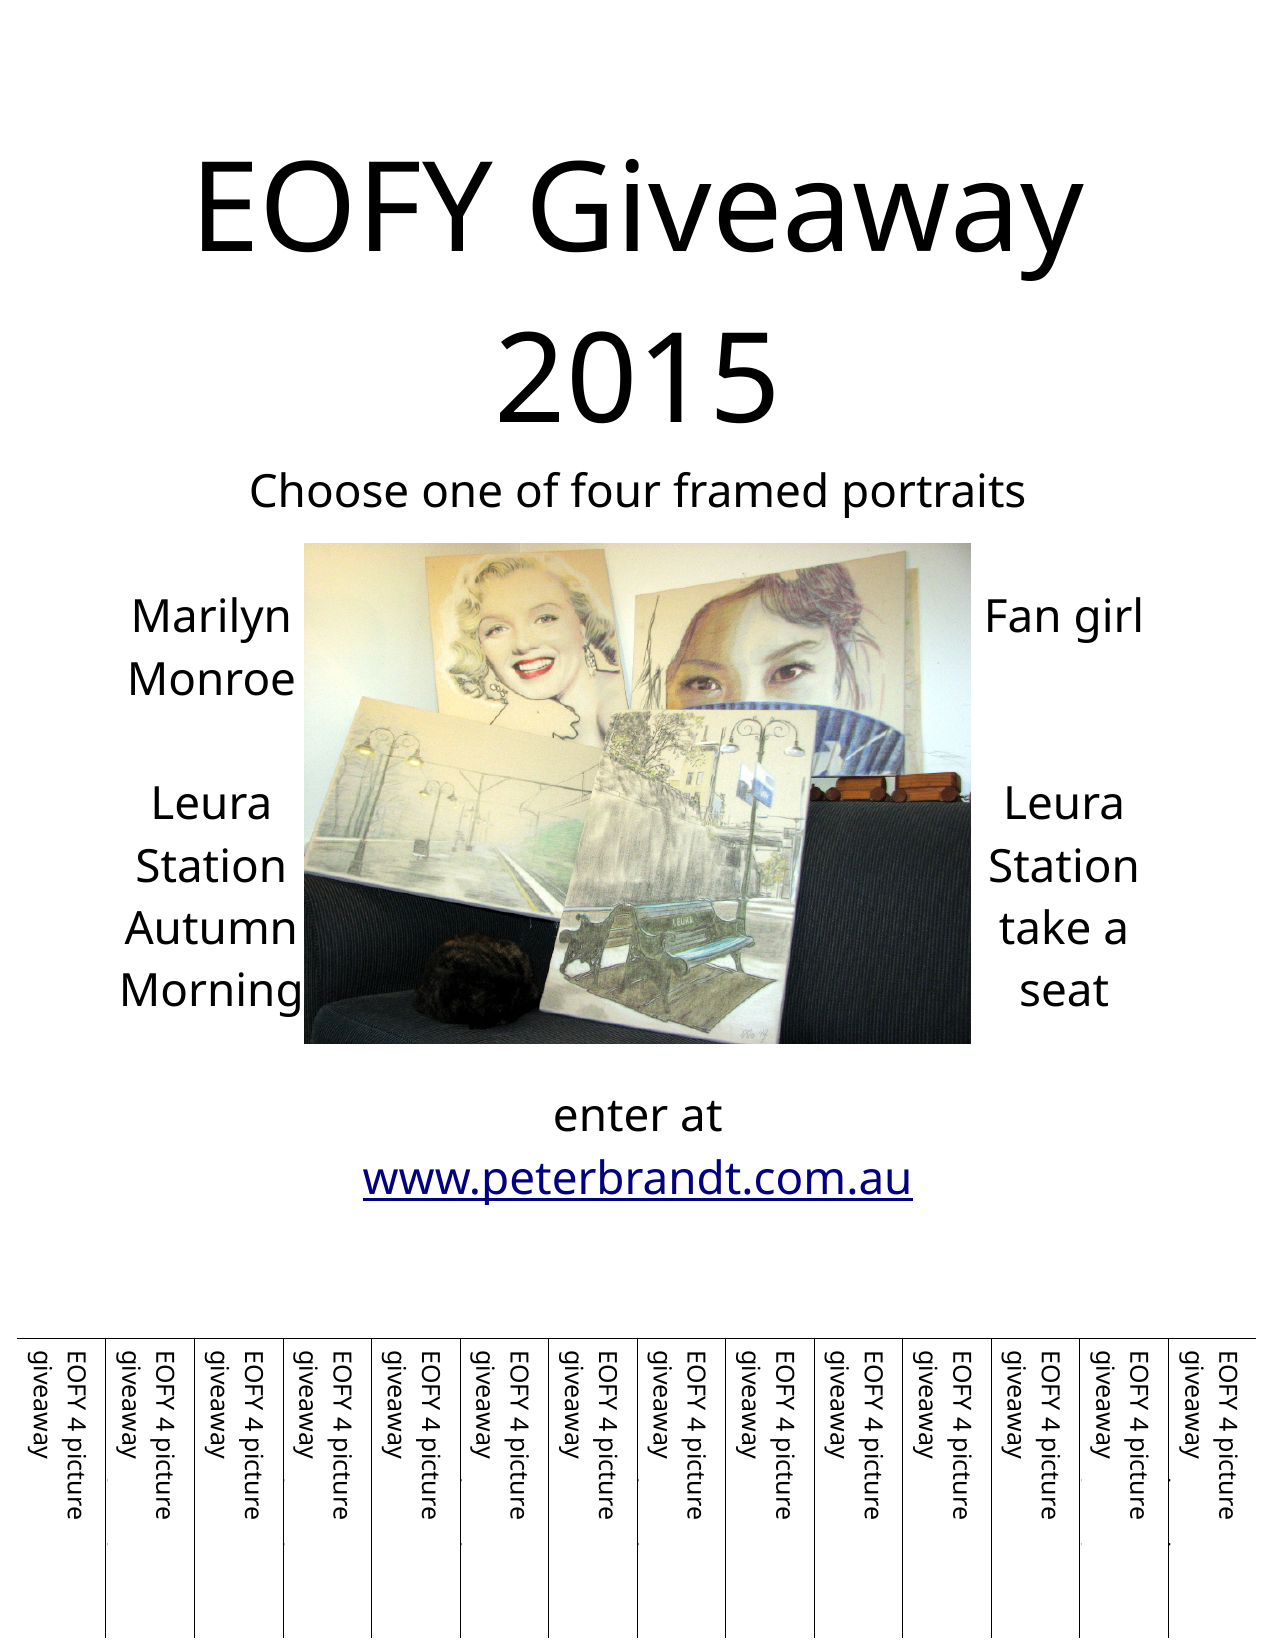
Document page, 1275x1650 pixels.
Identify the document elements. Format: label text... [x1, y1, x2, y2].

picture [304, 543, 971, 1044]
table_cell EOFY 4 picture giveaway www.peterbrandt.com.au [549, 1339, 637, 1638]
text Morning [118, 958, 304, 1020]
text 2015 [118, 288, 1157, 459]
text Leura [118, 771, 304, 833]
text seat [971, 958, 1157, 1020]
text enter at [118, 1083, 1157, 1145]
text www.peterbrandt.com.au [118, 1145, 1157, 1207]
table_cell EOFY 4 picture giveaway www.peterbrandt.com.au [638, 1339, 725, 1638]
table_header EOFY 4 picture giveaway www.peterbrandt.com.au [1169, 1339, 1256, 1638]
table_cell EOFY 4 picture giveaway www.peterbrandt.com.au [992, 1339, 1079, 1638]
table_cell EOFY 4 picture giveaway www.peterbrandt.com.au [195, 1339, 282, 1638]
text Station [971, 833, 1157, 896]
text EOFY Giveaway [118, 118, 1157, 288]
text take a [971, 896, 1157, 958]
text Choose one of four framed portraits [118, 459, 1157, 521]
table_cell EOFY 4 picture giveaway www.peterbrandt.com.au [284, 1339, 371, 1638]
text Fan girl [971, 583, 1157, 646]
text [971, 646, 1157, 708]
text Marilyn [118, 583, 304, 646]
text Station [118, 833, 304, 896]
table_cell EOFY 4 picture giveaway www.peterbrandt.com.au [17, 1339, 105, 1638]
table_cell EOFY 4 picture giveaway www.peterbrandt.com.au [726, 1339, 814, 1638]
table_cell EOFY 4 picture giveaway www.peterbrandt.com.au [461, 1339, 548, 1638]
text Autumn [118, 896, 304, 958]
table_cell EOFY 4 picture giveaway www.peterbrandt.com.au [815, 1339, 902, 1638]
table_cell EOFY 4 picture giveaway www.peterbrandt.com.au [372, 1339, 459, 1638]
text Monroe [118, 646, 304, 708]
table_cell EOFY 4 picture giveaway www.peterbrandt.com.au [106, 1339, 194, 1638]
text Leura [971, 771, 1157, 833]
table_cell EOFY 4 picture giveaway www.peterbrandt.com.au [903, 1339, 991, 1638]
table_cell EOFY 4 picture giveaway www.peterbrandt.com.au [1080, 1339, 1168, 1638]
